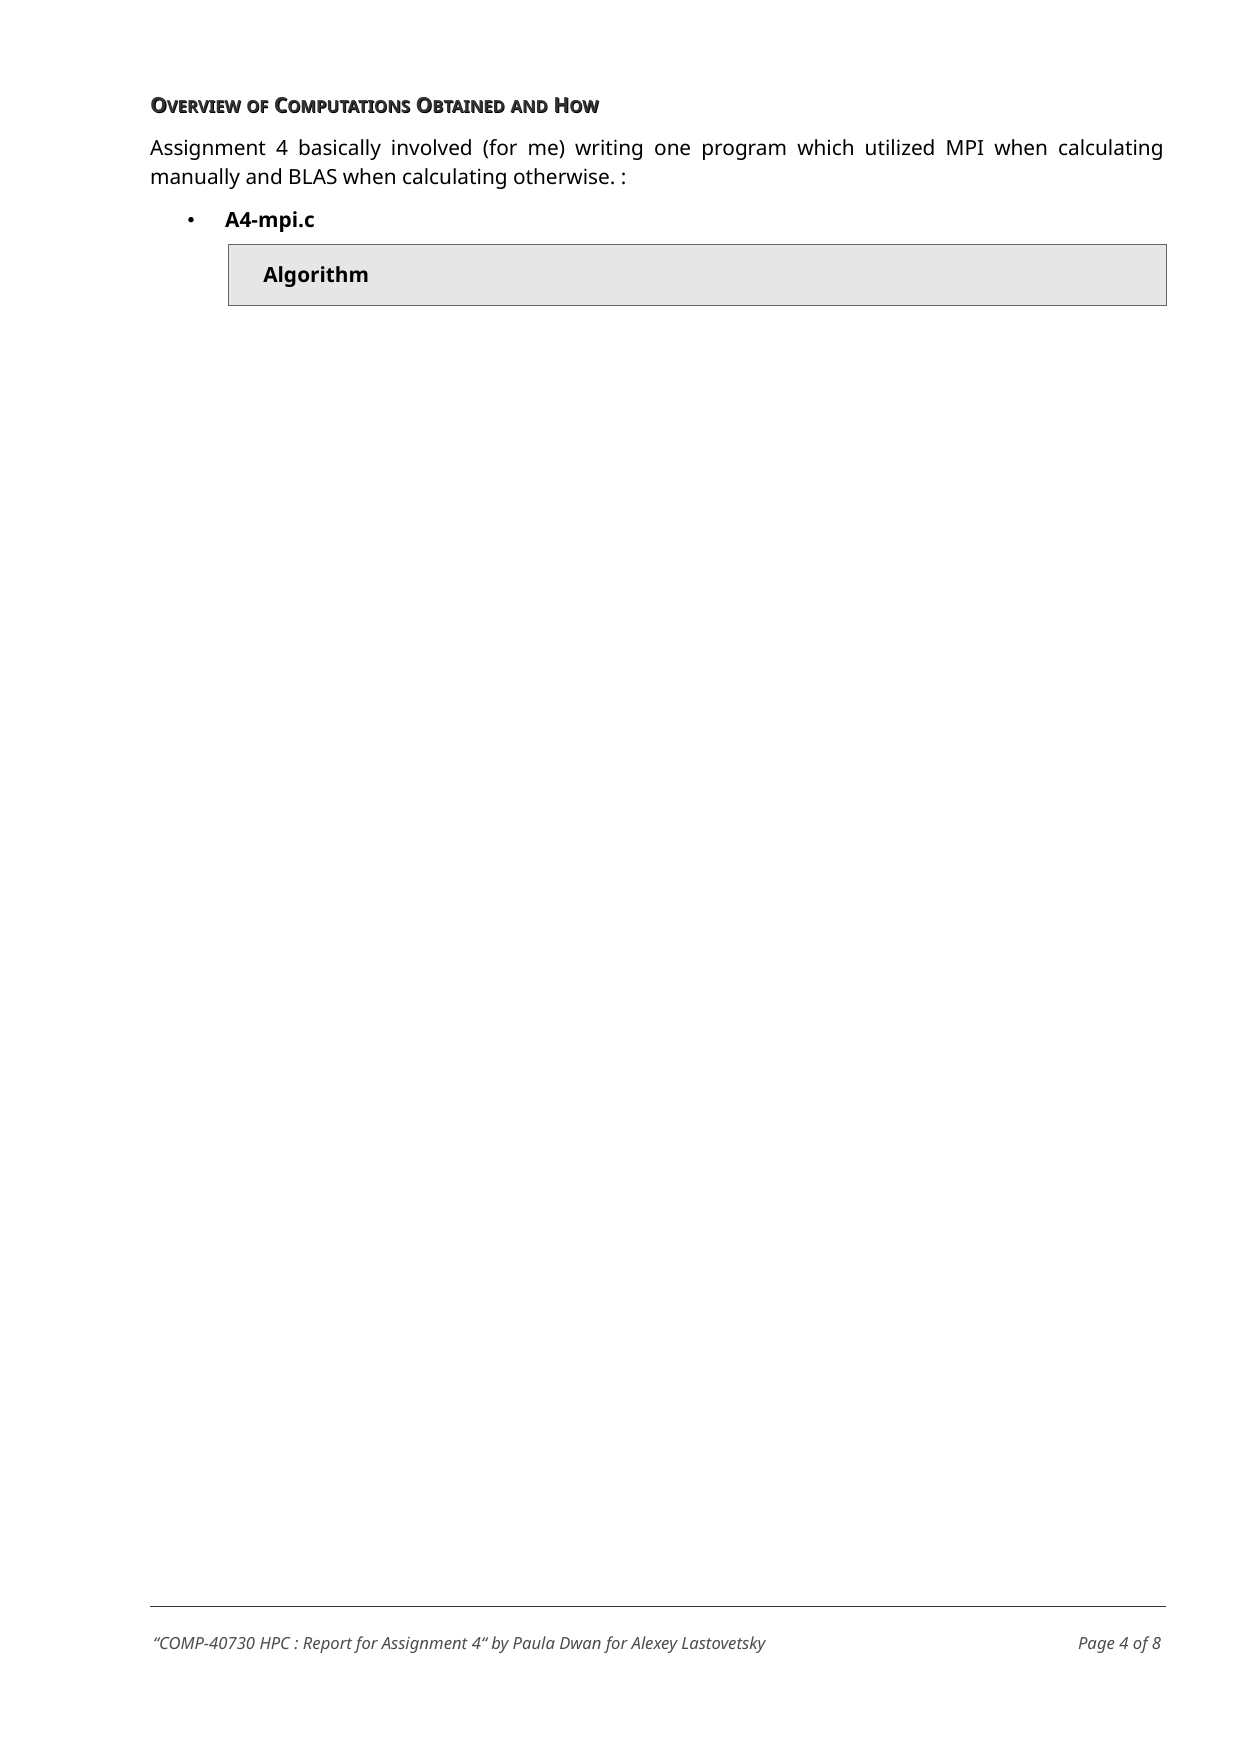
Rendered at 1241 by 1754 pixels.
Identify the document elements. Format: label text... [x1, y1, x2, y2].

table_header Algorithm [229, 245, 404, 305]
subtitle Overview of Computations Obtained and How [150, 90, 1166, 118]
text Assignment 4 basically involved (for me) writing one program which utilized MPI when calculating manually and BLAS when calculating otherwise. : [150, 133, 1166, 190]
list A4-mpi.c [187, 205, 1166, 234]
table_header [404, 245, 1166, 305]
